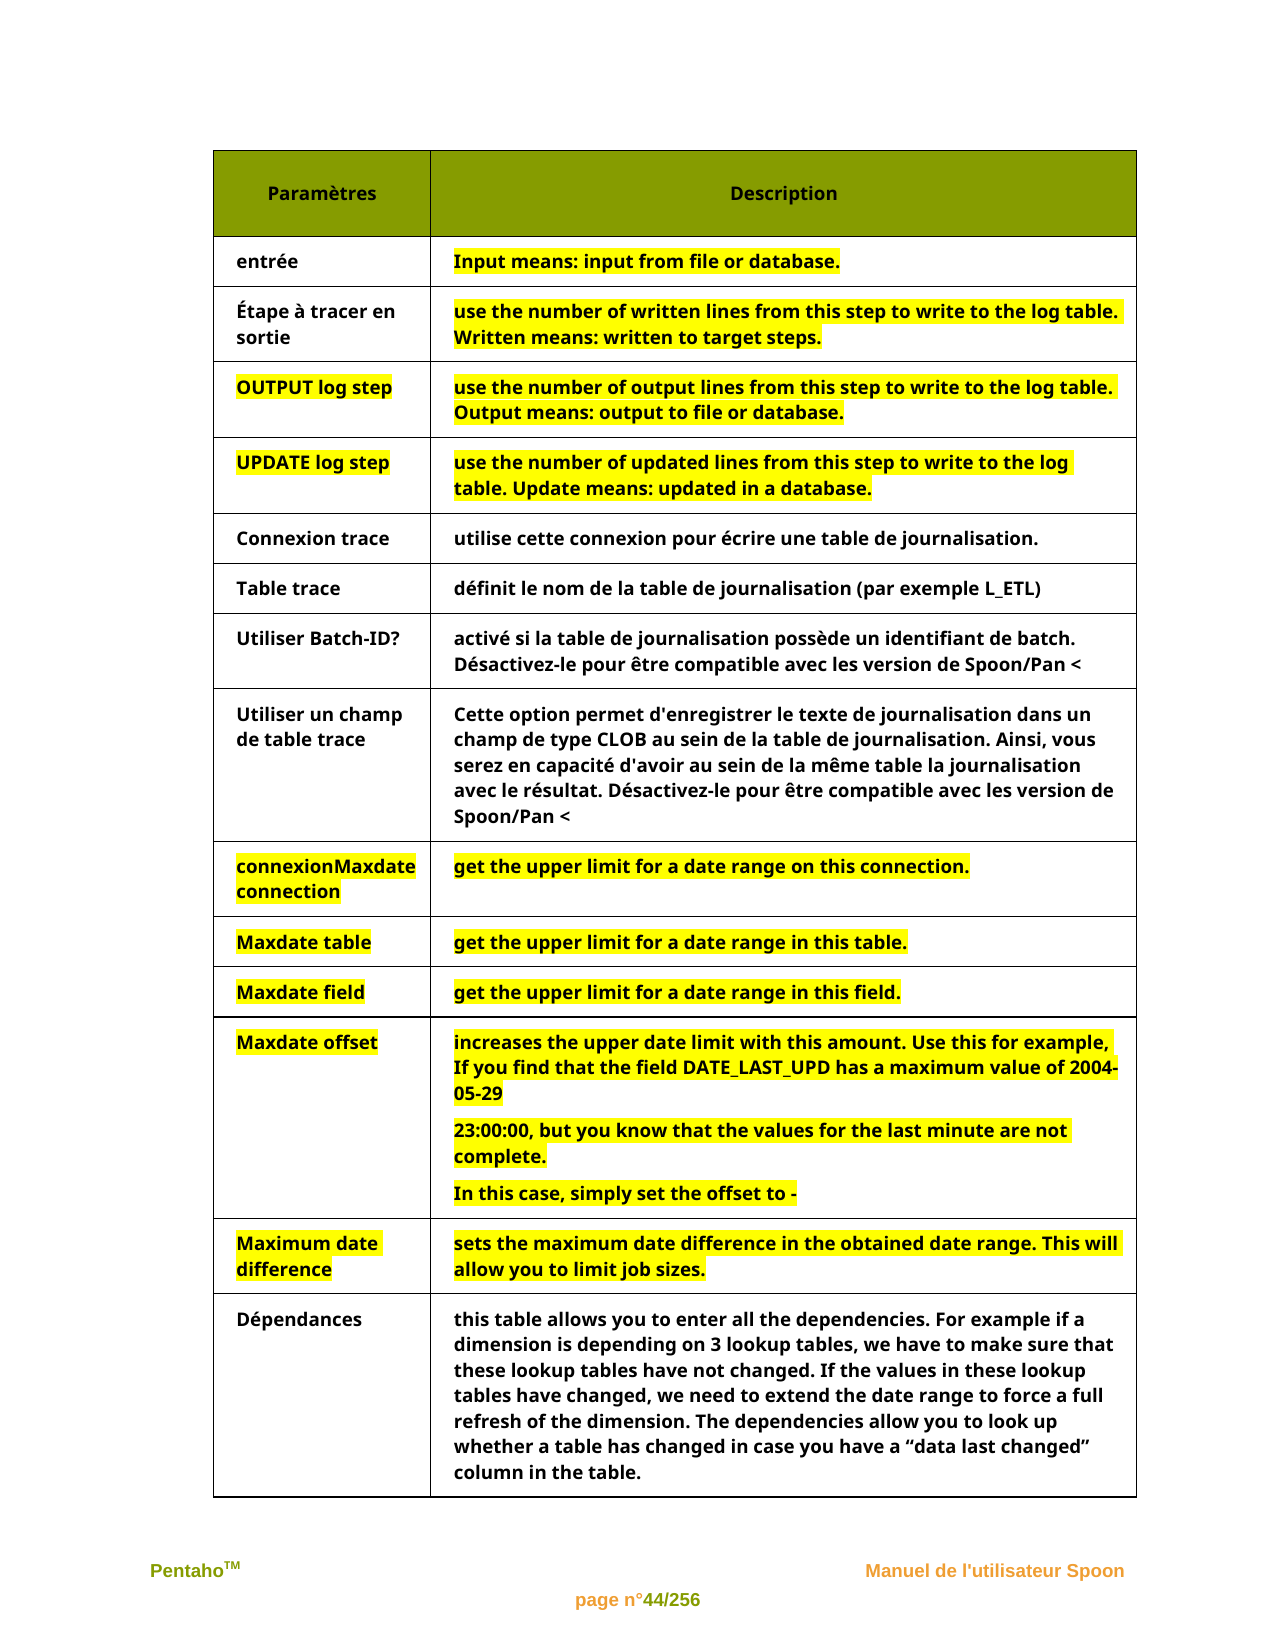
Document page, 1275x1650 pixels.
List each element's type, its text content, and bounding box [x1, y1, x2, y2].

table_cell Cette option permet d'enregistrer le texte de journalisation dans un champ de type CLOB au sein de la table de journalisation. Ainsi, vous serez en capacité d'avoir au sein de la même table la journalisation avec le résultat. Désactivez-le pour être compatible avec les version de Spoon/Pan < [431, 689, 1136, 841]
table_cell entrée [214, 237, 430, 286]
table_cell Maxdate table [214, 917, 430, 966]
table_cell Input means: input from file or database. [431, 237, 1136, 286]
table_cell Maxdate field [214, 967, 430, 1016]
table_cell Utiliser Batch-ID? [214, 614, 430, 688]
table_cell increases the upper date limit with this amount. Use this for example, If you find that the field DATE_LAST_UPD has a maximum value of 2004-05-29 23:00:00, but you know that the values for the last minute are not complete. In this case, simply set the offset to - [431, 1018, 1136, 1218]
table_cell use the number of output lines from this step to write to the log table. Output means: output to file or database. [431, 362, 1136, 437]
table_cell Étape à tracer en sortie [214, 287, 430, 361]
table_cell sets the maximum date difference in the obtained date range. This will allow you to limit job sizes. [431, 1219, 1136, 1293]
table_cell this table allows you to enter all the dependencies. For example if a dimension is depending on 3 lookup tables, we have to make sure that these lookup tables have not changed. If the values in these lookup tables have changed, we need to extend the date range to force a full refresh of the dimension. The dependencies allow you to look up whether a table has changed in case you have a “data last changed” column in the table. [431, 1294, 1136, 1496]
table_cell utilise cette connexion pour écrire une table de journalisation. [431, 514, 1136, 563]
table_cell OUTPUT log step [214, 362, 430, 437]
table_cell Maxdate offset [214, 1018, 430, 1218]
table_cell Maximum date difference [214, 1219, 430, 1293]
table_cell get the upper limit for a date range in this field. [431, 967, 1136, 1016]
table_cell Table trace [214, 564, 430, 613]
table_cell get the upper limit for a date range in this table. [431, 917, 1136, 966]
table_cell Connexion trace [214, 514, 430, 563]
table_cell UPDATE log step [214, 438, 430, 512]
table_cell définit le nom de la table de journalisation (par exemple L_ETL) [431, 564, 1136, 613]
table_cell use the number of written lines from this step to write to the log table. Written means: written to target steps. [431, 287, 1136, 361]
table_cell connexionMaxdate connection [214, 842, 430, 916]
table_cell Utiliser un champ de table trace [214, 689, 430, 841]
table_cell get the upper limit for a date range on this connection. [431, 842, 1136, 916]
table_header Description [431, 151, 1136, 236]
table_cell use the number of updated lines from this step to write to the log table. Update means: updated in a database. [431, 438, 1136, 512]
table_cell Dépendances [214, 1294, 430, 1496]
table_cell activé si la table de journalisation possède un identifiant de batch. Désactivez-le pour être compatible avec les version de Spoon/Pan < [431, 614, 1136, 688]
table_header Paramètres [214, 151, 430, 236]
